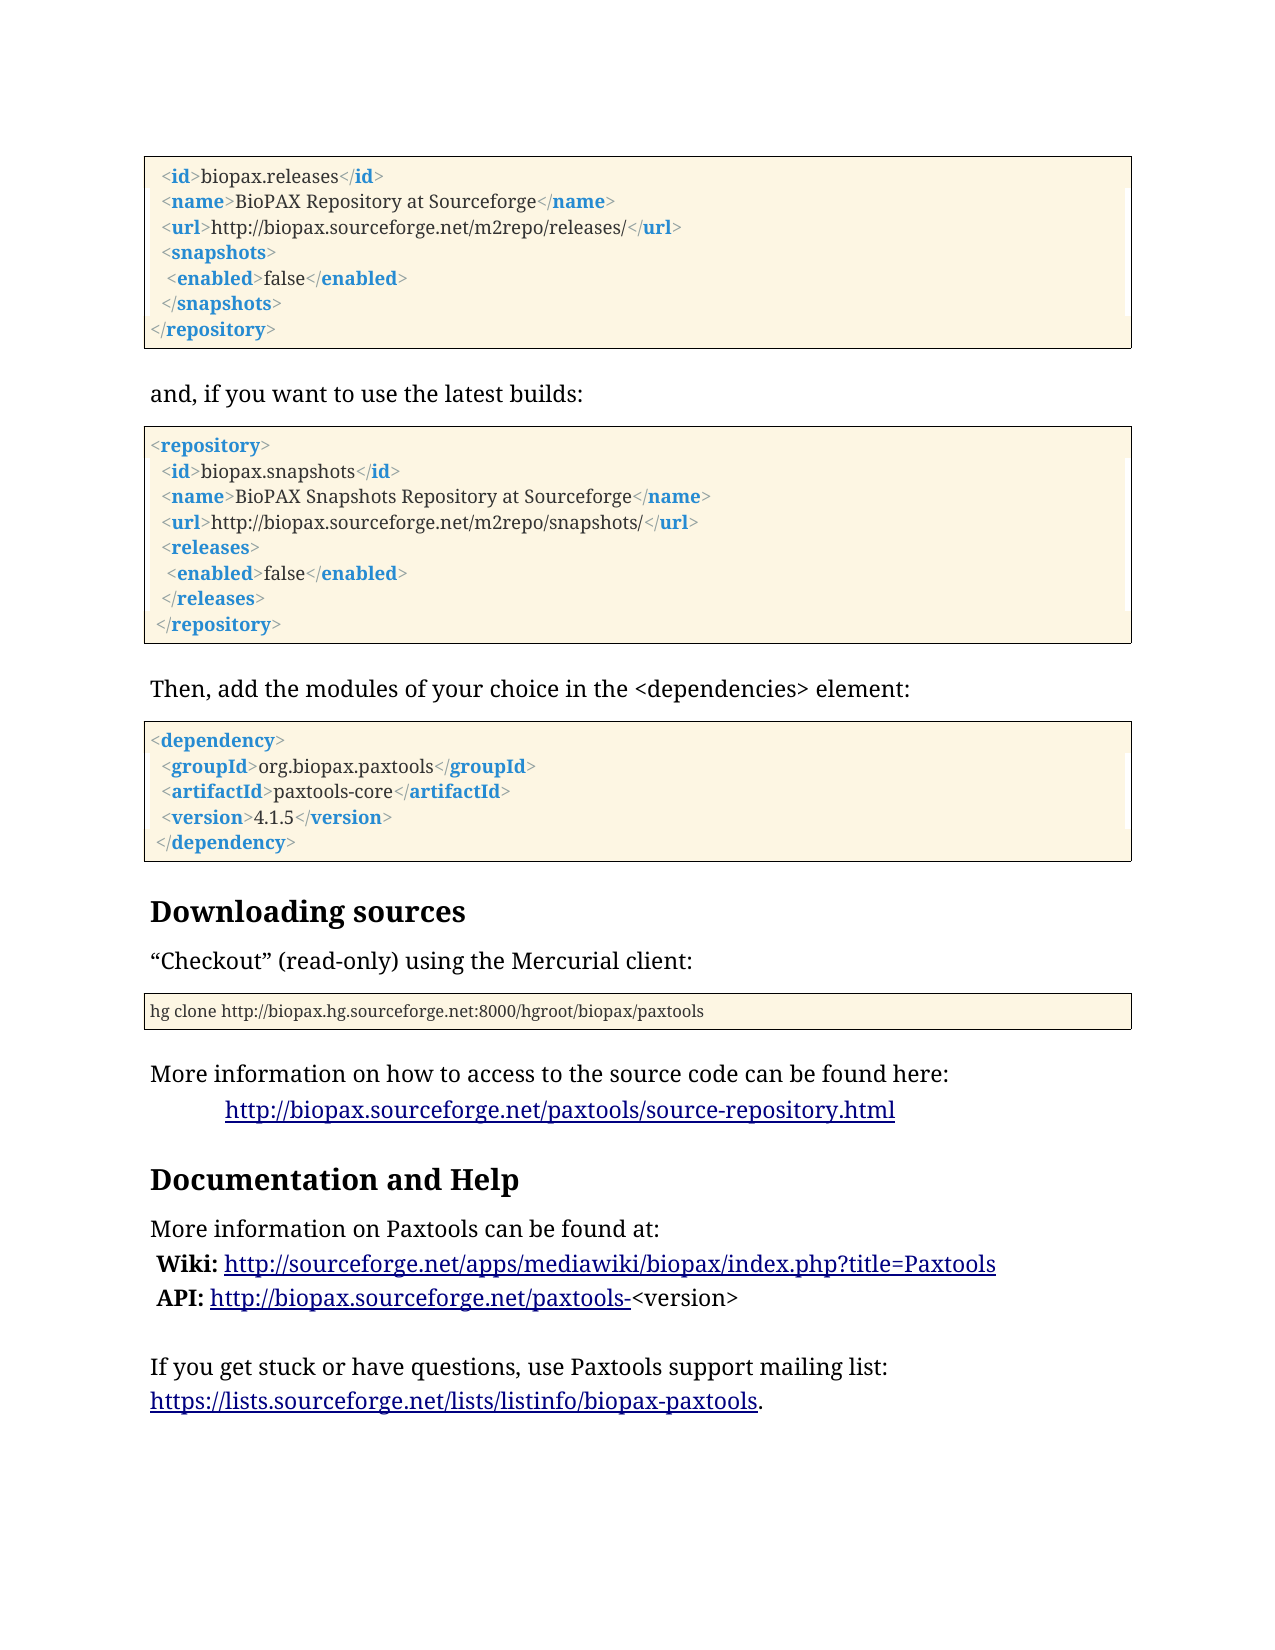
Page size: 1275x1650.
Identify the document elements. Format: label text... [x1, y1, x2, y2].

list If you get stuck or have questions, use Paxtools support mailing list: [150, 1351, 1125, 1382]
text <releases> [150, 534, 1125, 560]
text </repository> [145, 309, 1131, 348]
text </releases> [150, 586, 1125, 604]
text More information on how to access to the source code can be found here: http://biopax.sourceforge.net/paxtools/source-repository.html [150, 1058, 1125, 1126]
text Then, add the modules of your choice in the <dependencies> element: [150, 672, 1125, 704]
text </repository> [145, 604, 1131, 643]
text <id>biopax.releases</id> [145, 157, 1131, 188]
text </snapshots> [150, 291, 1125, 309]
text <repository> [145, 427, 1131, 458]
text <id>biopax.snapshots</id> [150, 458, 1125, 483]
text <version>4.1.5</version> [150, 804, 1125, 823]
text <url>http://biopax.sourceforge.net/m2repo/releases/</url> [150, 214, 1125, 239]
text <enabled>false</enabled> [150, 560, 1125, 586]
text “Checkout” (read-only) using the Mercurial client: [150, 945, 1125, 976]
text hg clone http://biopax.hg.sourceforge.net:8000/hgroot/biopax/paxtools [145, 994, 1131, 1029]
text <groupId>org.biopax.paxtools</groupId> [150, 753, 1125, 778]
text <snapshots> [150, 239, 1125, 265]
list https://lists.sourceforge.net/lists/listinfo/biopax-paxtools. [150, 1385, 1125, 1416]
list More information on Paxtools can be found at: [150, 1213, 1125, 1245]
text <name>BioPAX Snapshots Repository at Sourceforge</name> [150, 483, 1125, 509]
subtitle Downloading sources [150, 891, 1125, 931]
text and, if you want to use the latest builds: [150, 377, 1125, 409]
text <enabled>false</enabled> [150, 265, 1125, 291]
list API: http://biopax.sourceforge.net/paxtools-<version> [150, 1282, 1125, 1313]
text <name>BioPAX Repository at Sourceforge</name> [150, 188, 1125, 214]
subtitle Documentation and Help [150, 1159, 1125, 1199]
text <artifactId>paxtools-core</artifactId> [150, 778, 1125, 804]
text <url>http://biopax.sourceforge.net/m2repo/snapshots/</url> [150, 509, 1125, 534]
text </dependency> [145, 823, 1131, 861]
list Wiki: http://sourceforge.net/apps/mediawiki/biopax/index.php?title=Paxtools [150, 1248, 1125, 1279]
text <dependency> [145, 722, 1131, 753]
